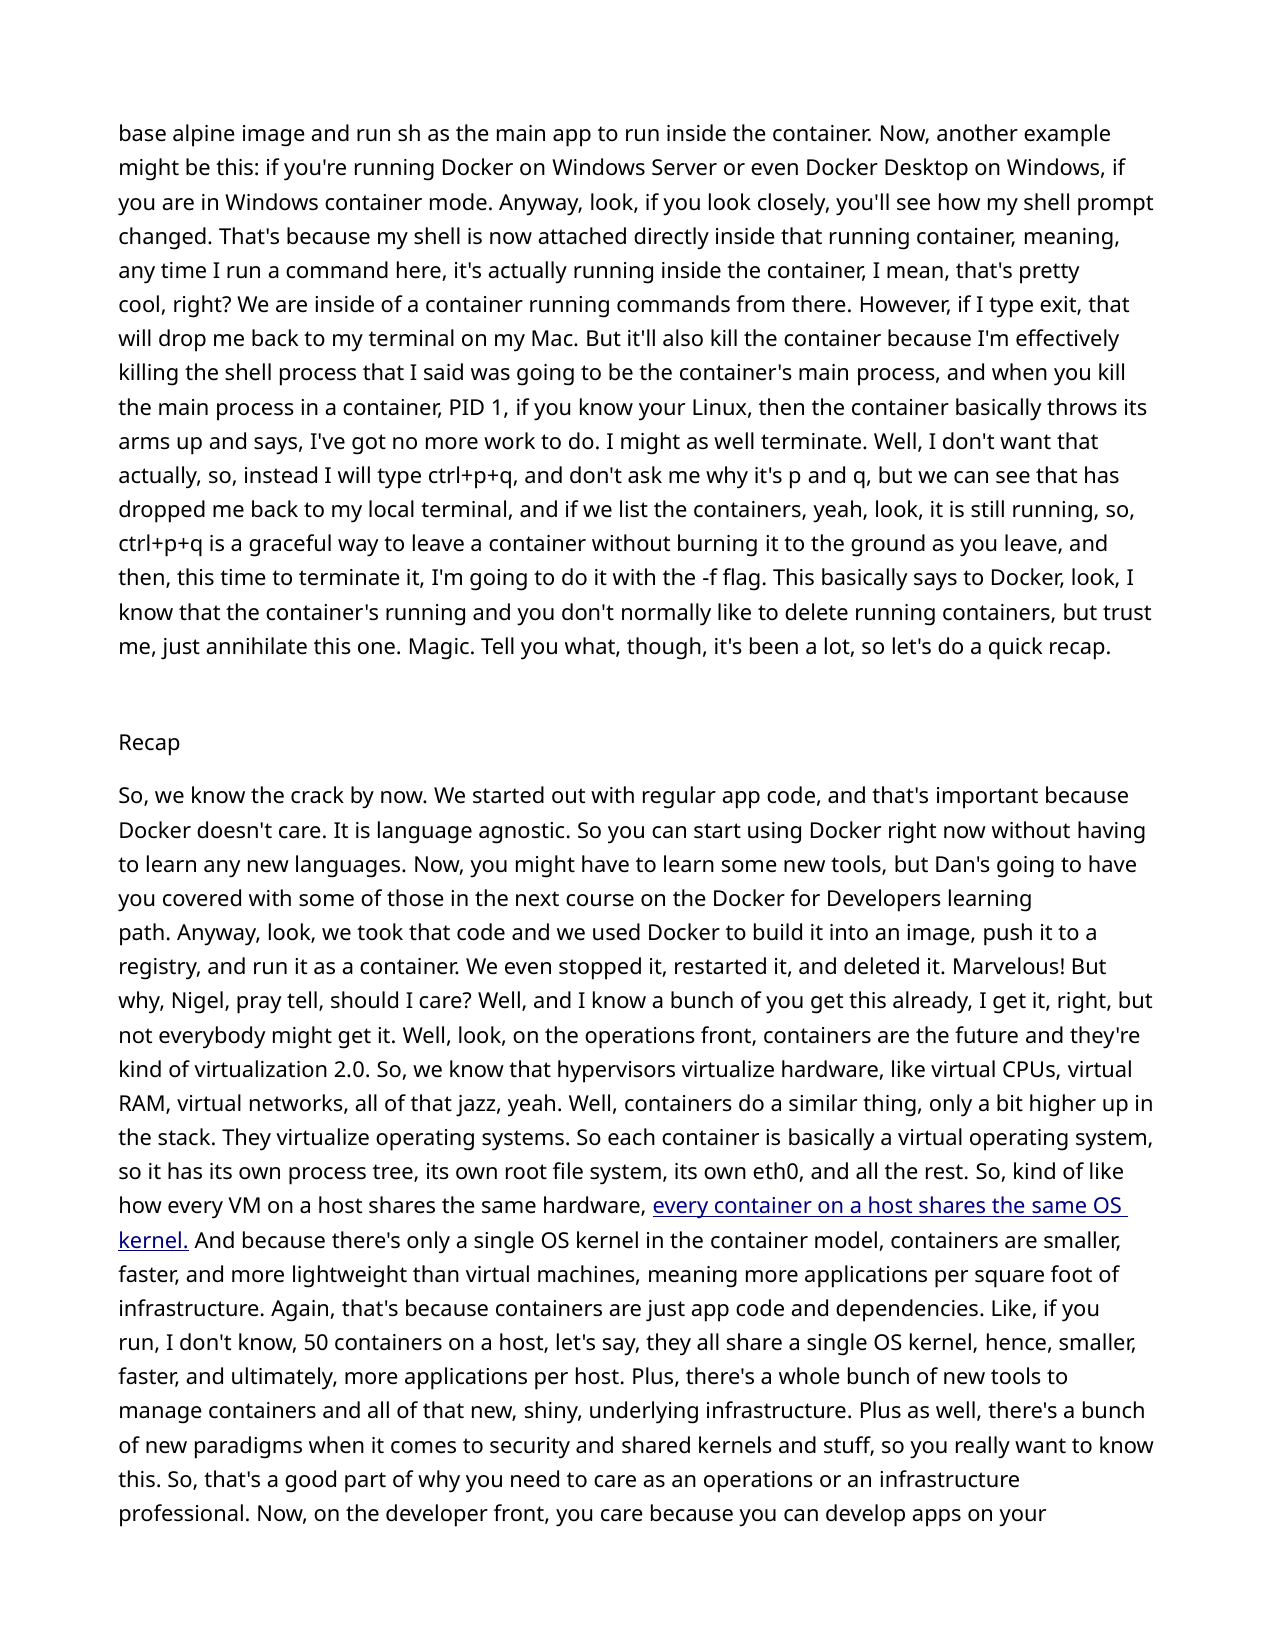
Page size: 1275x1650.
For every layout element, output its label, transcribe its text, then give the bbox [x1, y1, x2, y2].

text base alpine image and run sh as the main app to run inside the container. Now, another example might be this: if you're running Docker on Windows Server or even Docker Desktop on Windows, if you are in Windows container mode. Anyway, look, if you look closely, you'll see how my shell prompt changed. That's because my shell is now attached directly inside that running container, meaning, any time I run a command here, it's actually running inside the container, I mean, that's pretty cool, right? We are inside of a container running commands from there. However, if I type exit, that will drop me back to my terminal on my Mac. But it'll also kill the container because I'm effectively killing the shell process that I said was going to be the container's main process, and when you kill the main process in a container, PID 1, if you know your Linux, then the container basically throws its arms up and says, I've got no more work to do. I might as well terminate. Well, I don't want that actually, so, instead I will type ctrl+p+q, and don't ask me why it's p and q, but we can see that has dropped me back to my local terminal, and if we list the containers, yeah, look, it is still running, so, ctrl+p+q is a graceful way to leave a container without burning it to the ground as you leave, and then, this time to terminate it, I'm going to do it with the ‑f flag. This basically says to Docker, look, I know that the container's running and you don't normally like to delete running containers, but trust me, just annihilate this one. Magic. Tell you what, though, it's been a lot, so let's do a quick recap. [118, 118, 1157, 660]
text So, we know the crack by now. We started out with regular app code, and that's important because Docker doesn't care. It is language agnostic. So you can start using Docker right now without having to learn any new languages. Now, you might have to learn some new tools, but Dan's going to have you covered with some of those in the next course on the Docker for Developers learning path. Anyway, look, we took that code and we used Docker to build it into an image, push it to a registry, and run it as a container. We even stopped it, restarted it, and deleted it. Marvelous! But why, Nigel, pray tell, should I care? Well, and I know a bunch of you get this already, I get it, right, but not everybody might get it. Well, look, on the operations front, containers are the future and they're kind of virtualization 2.0. So, we know that hypervisors virtualize hardware, like virtual CPUs, virtual RAM, virtual networks, all of that jazz, yeah. Well, containers do a similar thing, only a bit higher up in the stack. They virtualize operating systems. So each container is basically a virtual operating system, so it has its own process tree, its own root file system, its own eth0, and all the rest. So, kind of like how every VM on a host shares the same hardware, every container on a host shares the same OS kernel. And because there's only a single OS kernel in the container model, containers are smaller, faster, and more lightweight than virtual machines, meaning more applications per square foot of infrastructure. Again, that's because containers are just app code and dependencies. Like, if you run, I don't know, 50 containers on a host, let's say, they all share a single OS kernel, hence, smaller, faster, and ultimately, more applications per host. Plus, there's a whole bunch of new tools to manage containers and all of that new, shiny, underlying infrastructure. Plus as well, there's a bunch of new paradigms when it comes to security and shared kernels and stuff, so you really want to know this. So, that's a good part of why you need to care as an operations or an infrastructure professional. Now, on the developer front, you care because you can develop apps on your [118, 781, 1157, 1528]
subtitle Recap [118, 727, 1157, 757]
